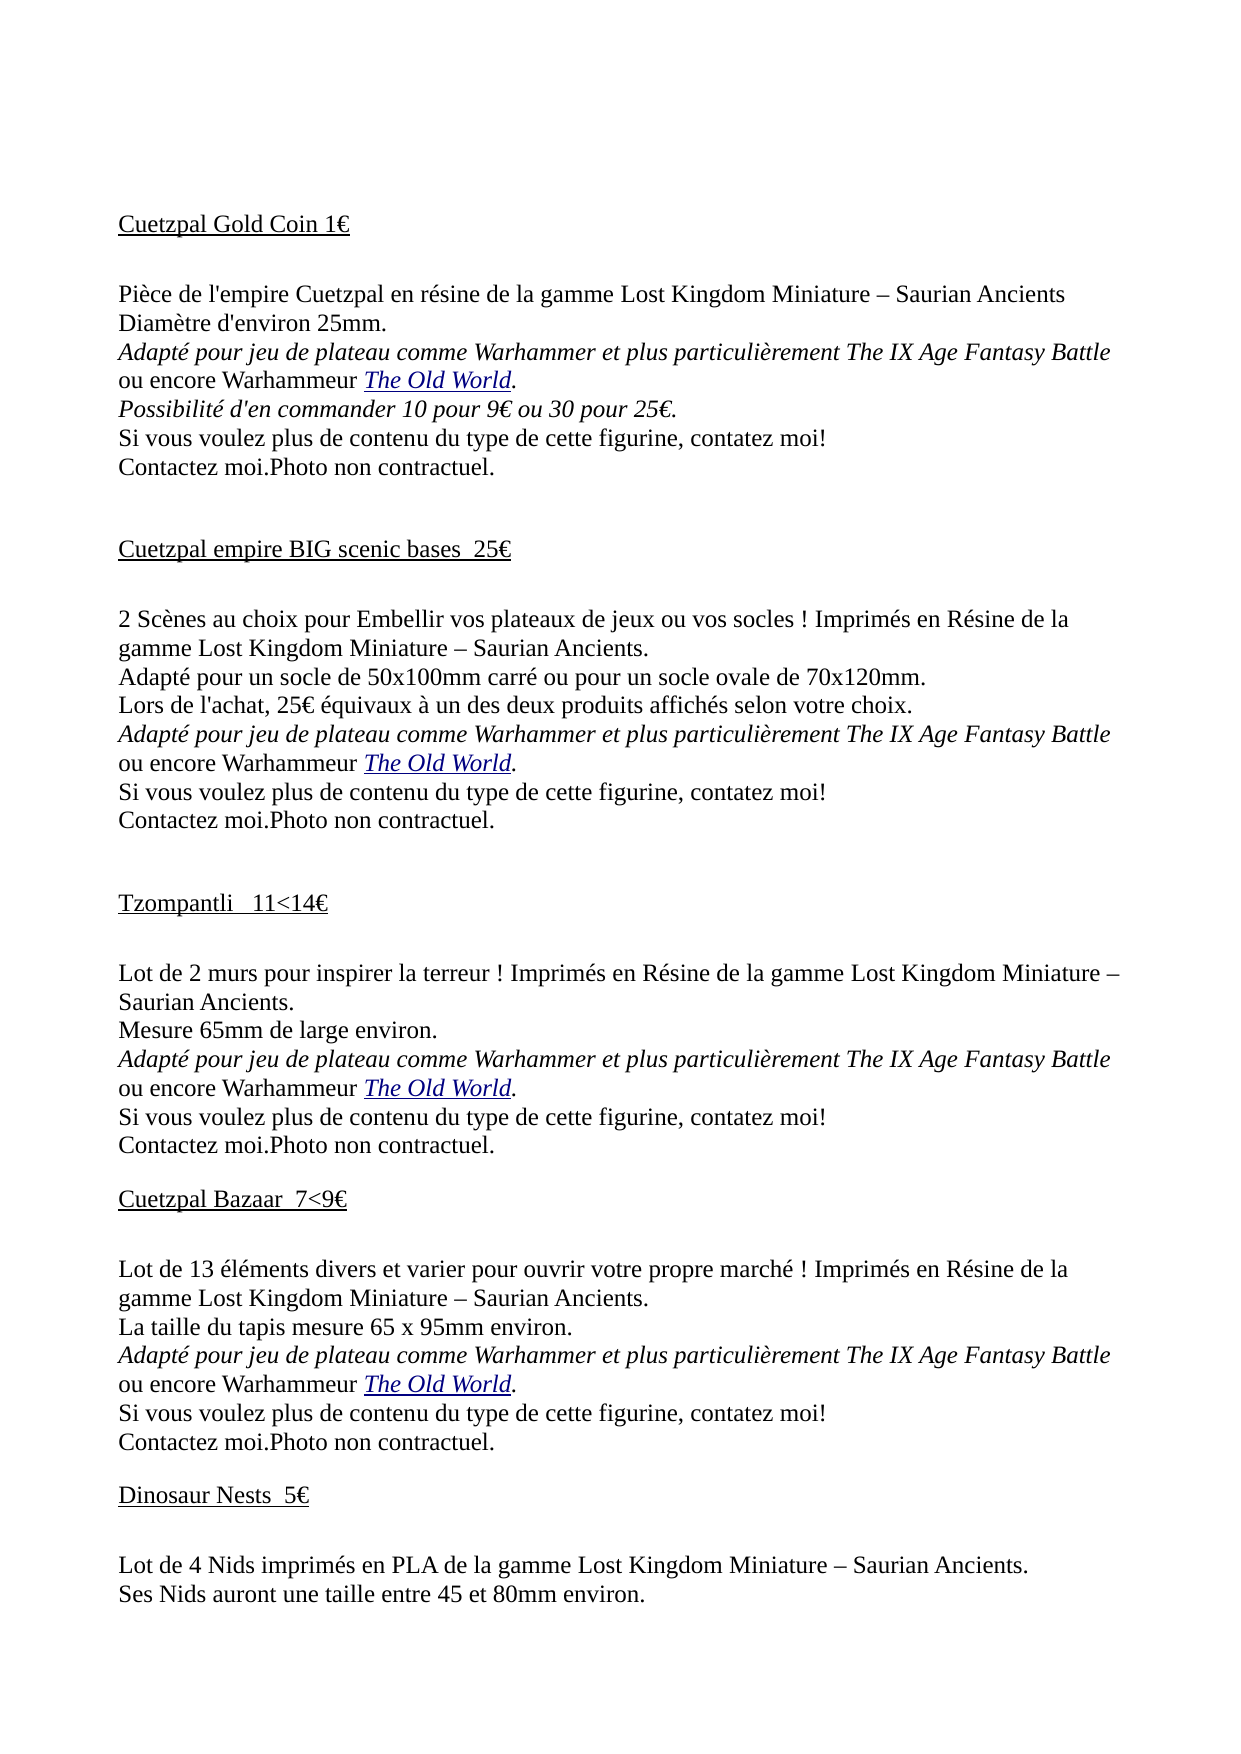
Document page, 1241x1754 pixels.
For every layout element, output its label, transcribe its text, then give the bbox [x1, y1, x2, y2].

text Adapté pour jeu de plateau comme Warhammer et plus particulièrement The IX Age Fantasy Battle ou encore Warhammeur The Old World. [118, 337, 1122, 394]
text Pièce de l'empire Cuetzpal en résine de la gamme Lost Kingdom Miniature – Saurian Ancients Diamètre d'environ 25mm. [118, 279, 1122, 337]
subtitle Cuetzpal Gold Coin 1€ [118, 209, 1122, 238]
text Contactez moi.Photo non contractuel. [118, 1427, 1122, 1456]
subtitle Cuetzpal empire BIG scenic bases 25€ [118, 534, 1122, 563]
text Adapté pour jeu de plateau comme Warhammer et plus particulièrement The IX Age Fantasy Battle ou encore Warhammeur The Old World. Si vous voulez plus de contenu du type de cette figurine, contatez moi! [118, 1044, 1122, 1131]
subtitle Cuetzpal Bazaar 7<9€ [118, 1184, 1122, 1213]
subtitle Tzompantli 11<14€ [118, 888, 1122, 917]
text Contactez moi.Photo non contractuel. [118, 1131, 1122, 1159]
text Lors de l'achat, 25€ équivaux à un des deux produits affichés selon votre choix. [118, 691, 1122, 719]
text Lot de 2 murs pour inspirer la terreur ! Imprimés en Résine de la gamme Lost Kingdom Miniature – Saurian Ancients. [118, 958, 1122, 1016]
text Lot de 4 Nids imprimés en PLA de la gamme Lost Kingdom Miniature – Saurian Ancients. [118, 1551, 1122, 1579]
subtitle Dinosaur Nests 5€ [118, 1481, 1122, 1509]
text Possibilité d'en commander 10 pour 9€ ou 30 pour 25€. Si vous voulez plus de contenu du type de cette figurine, contatez moi! [118, 394, 1122, 452]
text 2 Scènes au choix pour Embellir vos plateaux de jeux ou vos socles ! Imprimés en Résine de la gamme Lost Kingdom Miniature – Saurian Ancients. [118, 604, 1122, 662]
text Lot de 13 éléments divers et varier pour ouvrir votre propre marché ! Imprimés en Résine de la gamme Lost Kingdom Miniature – Saurian Ancients. [118, 1254, 1122, 1312]
text Mesure 65mm de large environ. [118, 1016, 1122, 1044]
text Adapté pour un socle de 50x100mm carré ou pour un socle ovale de 70x120mm. [118, 662, 1122, 691]
text Contactez moi.Photo non contractuel. [118, 806, 1122, 834]
text Adapté pour jeu de plateau comme Warhammer et plus particulièrement The IX Age Fantasy Battle ou encore Warhammeur The Old World. Si vous voulez plus de contenu du type de cette figurine, contatez moi! [118, 719, 1122, 806]
text Contactez moi.Photo non contractuel. [118, 452, 1122, 481]
text La taille du tapis mesure 65 x 95mm environ. [118, 1312, 1122, 1341]
text Adapté pour jeu de plateau comme Warhammer et plus particulièrement The IX Age Fantasy Battle ou encore Warhammeur The Old World. Si vous voulez plus de contenu du type de cette figurine, contatez moi! [118, 1341, 1122, 1427]
text Ses Nids auront une taille entre 45 et 80mm environ. [118, 1579, 1122, 1608]
